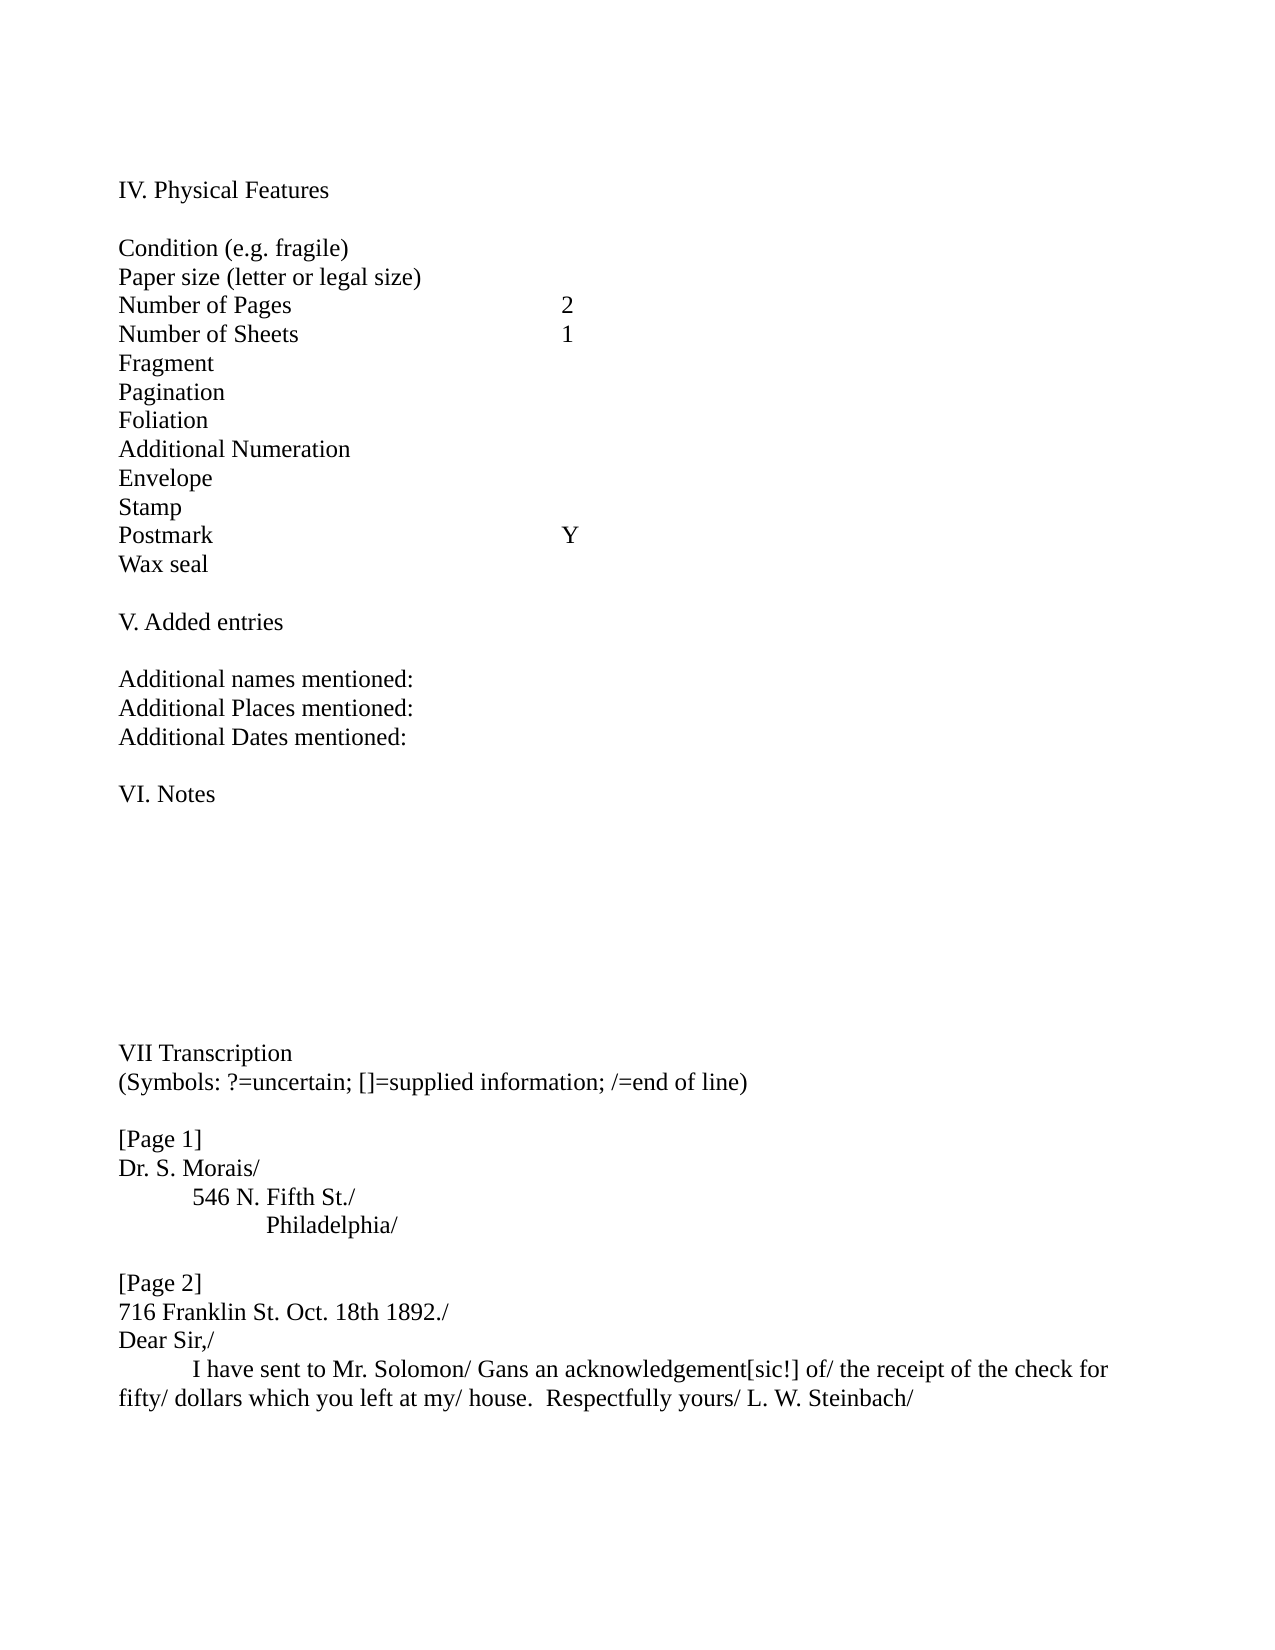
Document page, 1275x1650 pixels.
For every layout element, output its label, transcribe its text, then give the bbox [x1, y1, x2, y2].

text Number of Sheets 1 [118, 319, 1157, 348]
text Stamp [118, 492, 1157, 521]
text Foliation [118, 406, 1157, 434]
text I have sent to Mr. Solomon/ Gans an acknowledgement[sic!] of/ the receipt of the check for fifty/ dollars which you left at my/ house. Respectfully yours/ L. W. Steinbach/ [118, 1354, 1157, 1412]
text Envelope [118, 463, 1157, 492]
text 716 Franklin St. Oct. 18th 1892./ [118, 1297, 1157, 1326]
text Fragment [118, 348, 1157, 377]
text IV. Physical Features [118, 176, 1157, 204]
text Dr. S. Morais/ [118, 1153, 1157, 1182]
text Additional names mentioned: [118, 664, 1157, 693]
text Pagination [118, 377, 1157, 406]
text [Page 1] [118, 1124, 1157, 1153]
text Additional Numeration [118, 434, 1157, 463]
text 546 N. Fifth St./ [118, 1182, 1157, 1211]
text Additional Places mentioned: [118, 693, 1157, 722]
text [Page 2] [118, 1268, 1157, 1297]
text Condition (e.g. fragile) [118, 233, 1157, 262]
text VII Transcription [118, 1038, 1157, 1067]
text Philadelphia/ [118, 1211, 1157, 1239]
text Paper size (letter or legal size) [118, 262, 1157, 291]
text Number of Pages 2 [118, 291, 1157, 319]
text VI. Notes [118, 779, 1157, 808]
text Postma rk Y [118, 521, 1157, 549]
text Wax seal [118, 549, 1157, 578]
text Additional Dates mentioned: [118, 722, 1157, 751]
text V. Added entries [118, 607, 1157, 636]
text Dear Sir,/ [118, 1326, 1157, 1354]
text (Symbols: ?=uncertain; []=supplied information; /=end of line) [118, 1067, 1157, 1096]
